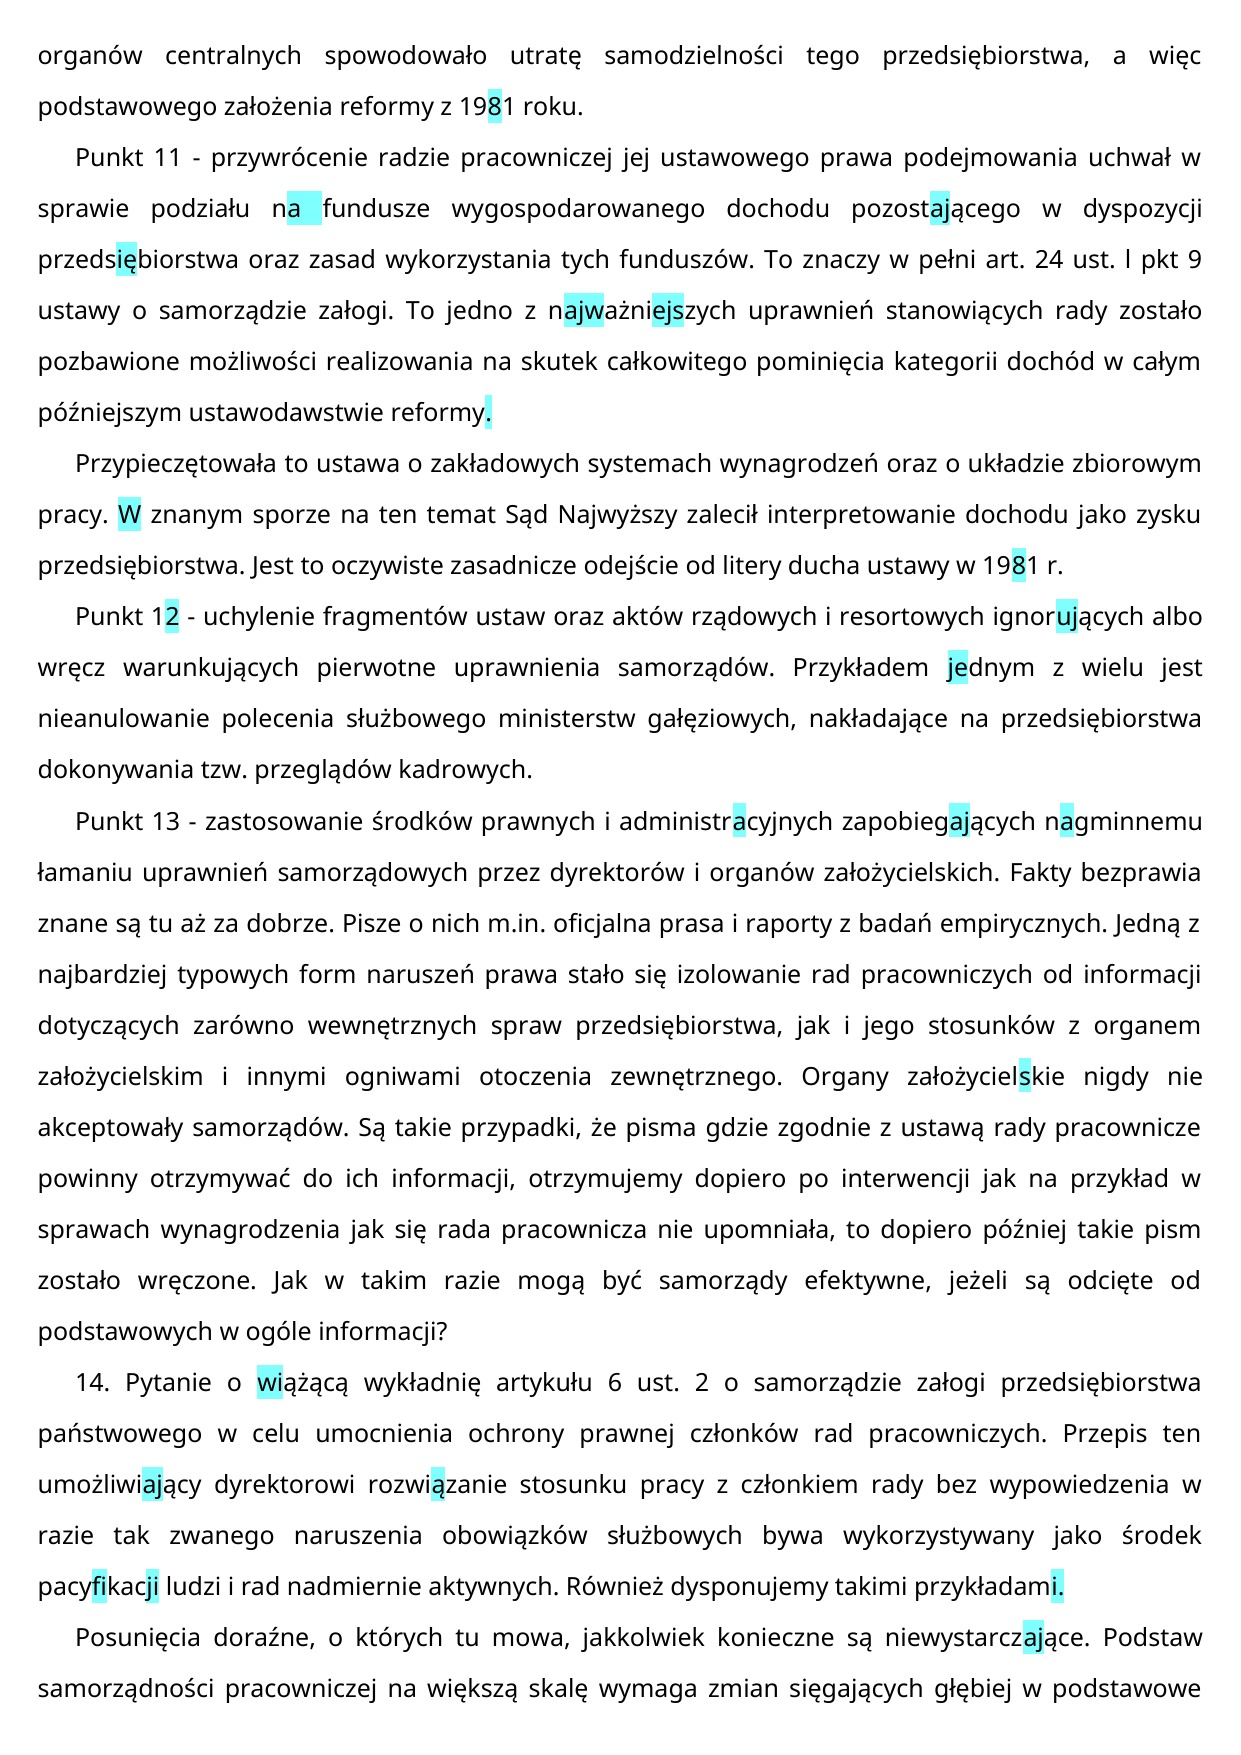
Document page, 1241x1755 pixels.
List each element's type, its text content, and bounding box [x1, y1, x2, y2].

text Posunięcia doraźne, o których tu mowa, jakkolwiek konieczne są niewystarczające. Podstaw samorządności pracowniczej na większą skalę wymaga zmian sięgających głębiej w podstawowe [37, 1620, 1203, 1705]
text Przypieczętowała to ustawa o zakładowych systemach wynagrodzeń oraz o układzie zbiorowym pracy. W znanym sporze na ten temat Sąd Najwyższy zalecił interpretowanie dochodu jako zysku przedsiębiorstwa. Jest to oczywiste zasadnicze odejście od litery ducha ustawy w 1981 r. [37, 446, 1203, 582]
text 14. Pytanie o wiążącą wykładnię artykułu 6 ust. 2 o samorządzie załogi przedsiębiorstwa państwowego w celu umocnienia ochrony prawnej członków rad pracowniczych. Przepis ten umożliwiający dyrektorowi rozwiązanie stosunku pracy z członkiem rady bez wypowiedzenia w razie tak zwanego naruszenia obowiązków służbowych bywa wykorzystywany jako środek pacyfikacji ludzi i rad nadmiernie aktywnych. Również dysponujemy takimi przykładami. [37, 1364, 1203, 1603]
text Punkt 11 - przywrócenie radzie pracowniczej jej ustawowego prawa podejmowania uchwał w sprawie podziału na fundusze wygospodarowanego dochodu pozostającego w dyspozycji przedsiębiorstwa oraz zasad wykorzystania tych funduszów. To znaczy w pełni art. 24 ust. l pkt 9 ustawy o samorządzie załogi. To jedno z najważniejszych uprawnień stanowiących rady zostało pozbawione możliwości realizowania na skutek całkowitego pominięcia kategorii dochód w całym późniejszym ustawodawstwie reformy. [37, 139, 1203, 429]
text Punkt 13 - zastosowanie środków prawnych i administracyjnych zapobiegających nagminnemu łamaniu uprawnień samorządowych przez dyrektorów i organów założycielskich. Fakty bezprawia znane są tu aż za dobrze. Pisze o nich m.in. oficjalna prasa i raporty z badań empirycznych. Jedną z najbardziej typowych form naruszeń prawa stało się izolowanie rad pracowniczych od informacji dotyczących zarówno wewnętrznych spraw przedsiębiorstwa, jak i jego stosunków z organem założycielskim i innymi ogniwami otoczenia zewnętrznego. Organy założycielskie nigdy nie akceptowały samorządów. Są takie przypadki, że pisma gdzie zgodnie z ustawą rady pracownicze powinny otrzymywać do ich informacji, otrzymujemy dopiero po interwencji jak na przykład w sprawach wynagrodzenia jak się rada pracownicza nie upomniała, to dopiero później takie pism zostało wręczone. Jak w takim razie mogą być samorządy efektywne, jeżeli są odcięte od podstawowych w ogóle informacji? [37, 803, 1203, 1348]
text Punkt 12 - uchylenie fragmentów ustaw oraz aktów rządowych i resortowych ignorujących albo wręcz warunkujących pierwotne uprawnienia samorządów. Przykładem jednym z wielu jest nieanulowanie polecenia służbowego ministerstw gałęziowych, nakładające na przedsiębiorstwa dokonywania tzw. przeglądów kadrowych. [37, 599, 1203, 786]
text organów centralnych spowodowało utratę samodzielności tego przedsiębiorstwa, a więc podstawowego założenia reformy z 1981 roku. [37, 37, 1203, 123]
